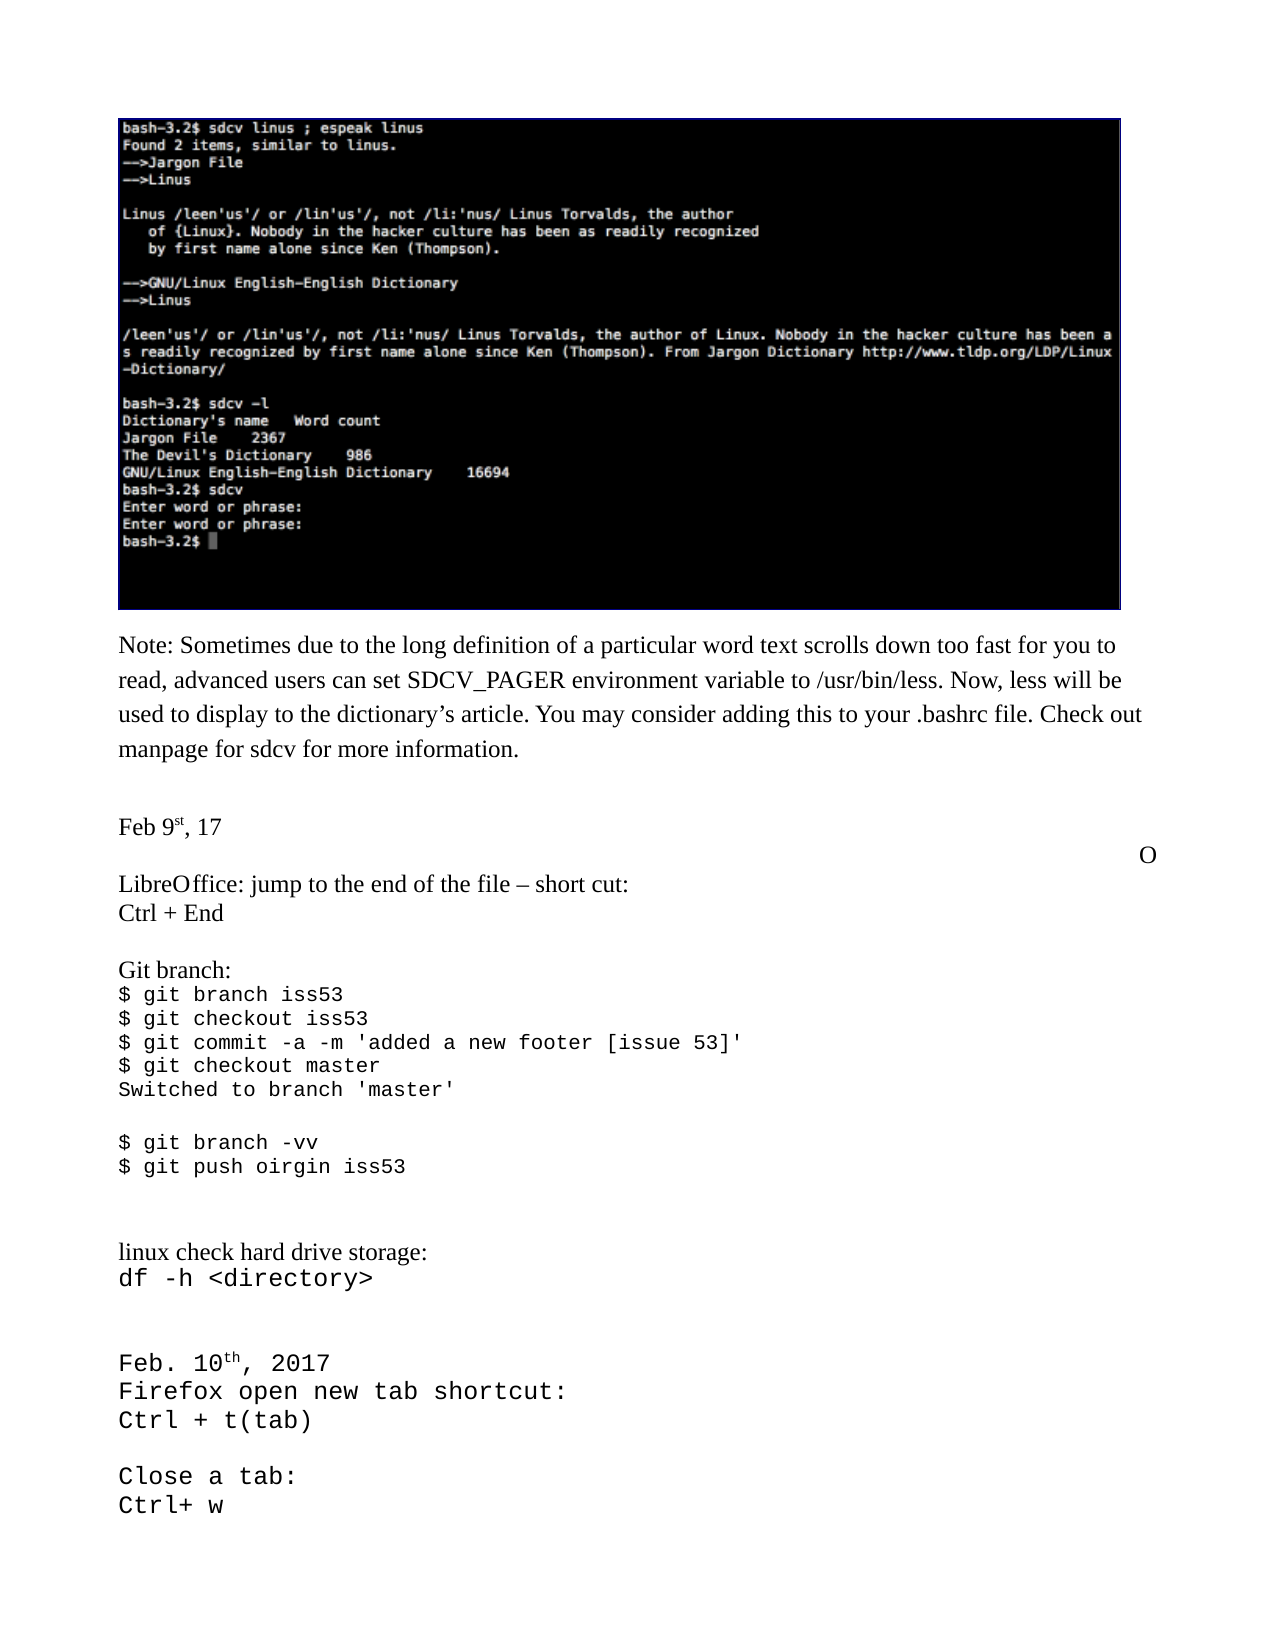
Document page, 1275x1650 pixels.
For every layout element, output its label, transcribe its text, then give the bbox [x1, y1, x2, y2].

text Firefox open new tab shortcut: [118, 1379, 1157, 1407]
text Feb. 10th, 2017 [118, 1351, 1157, 1379]
text Close a tab: [118, 1464, 1157, 1492]
text $ git checkout iss53 [118, 1008, 1157, 1032]
text $ git branch iss53 [118, 984, 1157, 1008]
text O [118, 841, 1157, 869]
text Note: Sometimes due to the long definition of a particular word text scrolls down too fast for you to read, advanced users can set SDCV_PAGER environment variable to /usr/bin/less. Now, less will be used to display to the dictionary’s article. You may consider adding this to your .bashrc file. Check out manpage for sdcv for more information. [118, 631, 1157, 763]
text Ctrl+ w [118, 1492, 1157, 1521]
text $ git branch -vv [118, 1132, 1157, 1156]
text LibreO ffice: jump to the end of the file – short cut: [118, 869, 1157, 898]
text Git branch: [118, 956, 1157, 984]
text linux check hard drive storage: [118, 1237, 1157, 1266]
text Ctrl + t(tab) [118, 1407, 1157, 1436]
text Switched to branch 'master' [118, 1079, 1157, 1103]
text df -h <directory> [118, 1266, 1157, 1294]
text $ git commit -a -m 'added a new footer [issue 53]' [118, 1032, 1157, 1055]
text Feb 9st, 17 [118, 812, 1157, 841]
text Ctrl + End [118, 898, 1157, 927]
text $ git push oirgin iss53 [118, 1156, 1157, 1179]
text $ git checkout master [118, 1055, 1157, 1079]
picture [120, 120, 1120, 609]
